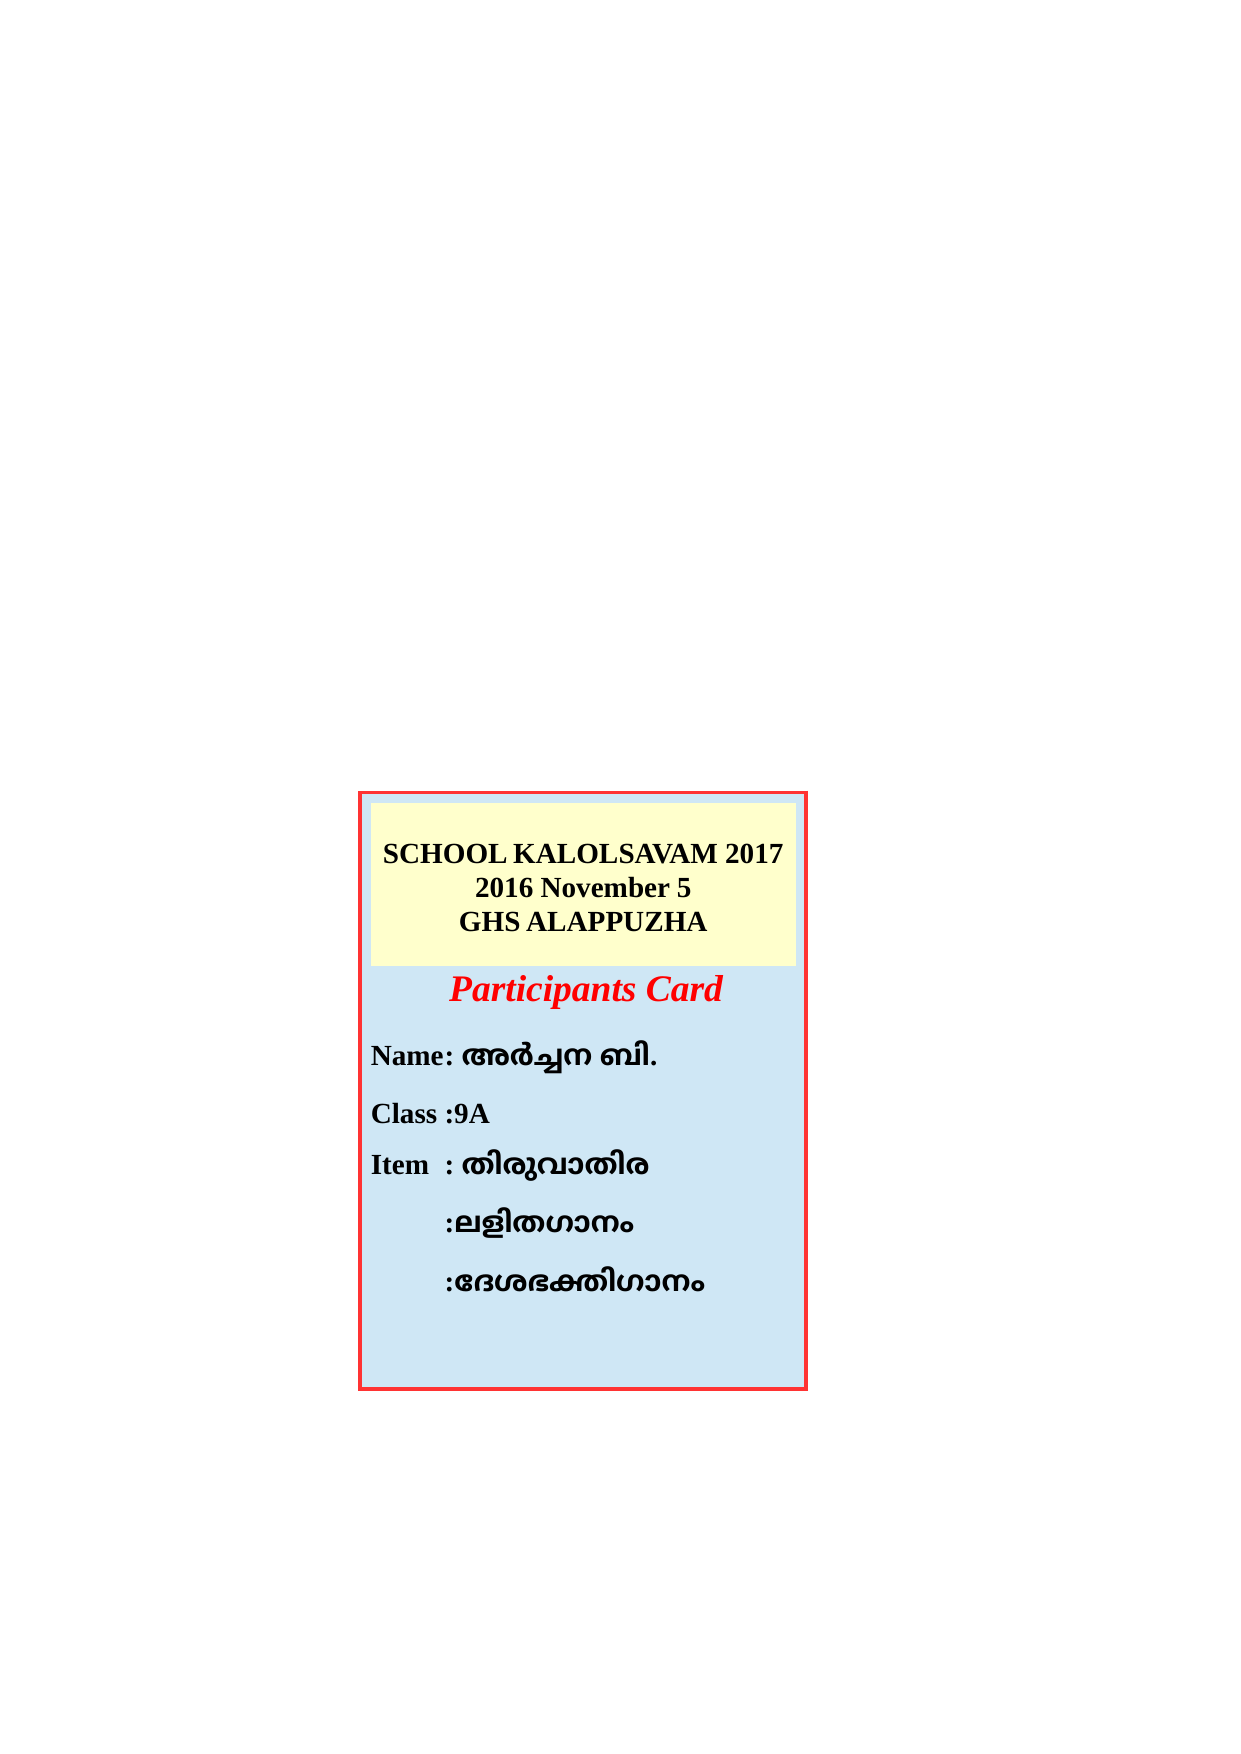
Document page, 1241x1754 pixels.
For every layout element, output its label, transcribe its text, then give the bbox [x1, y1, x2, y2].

text Participants Card [371, 966, 796, 1009]
text Name : അര്‍ച്ചന ബി. [371, 1038, 796, 1077]
text :ലളിതഗാനം [371, 1206, 796, 1245]
text SCHOOL KALOLSAVAM 2017 [371, 837, 796, 870]
text Class :9A [371, 1097, 796, 1130]
text 2016 November 5 [371, 870, 796, 904]
text Item : തിരുവാതിര [371, 1147, 796, 1186]
text :ദേശഭക്തിഗാനം [371, 1264, 796, 1303]
text GHS ALAPPUZHA [371, 904, 796, 937]
text ­ [118, 118, 1122, 147]
